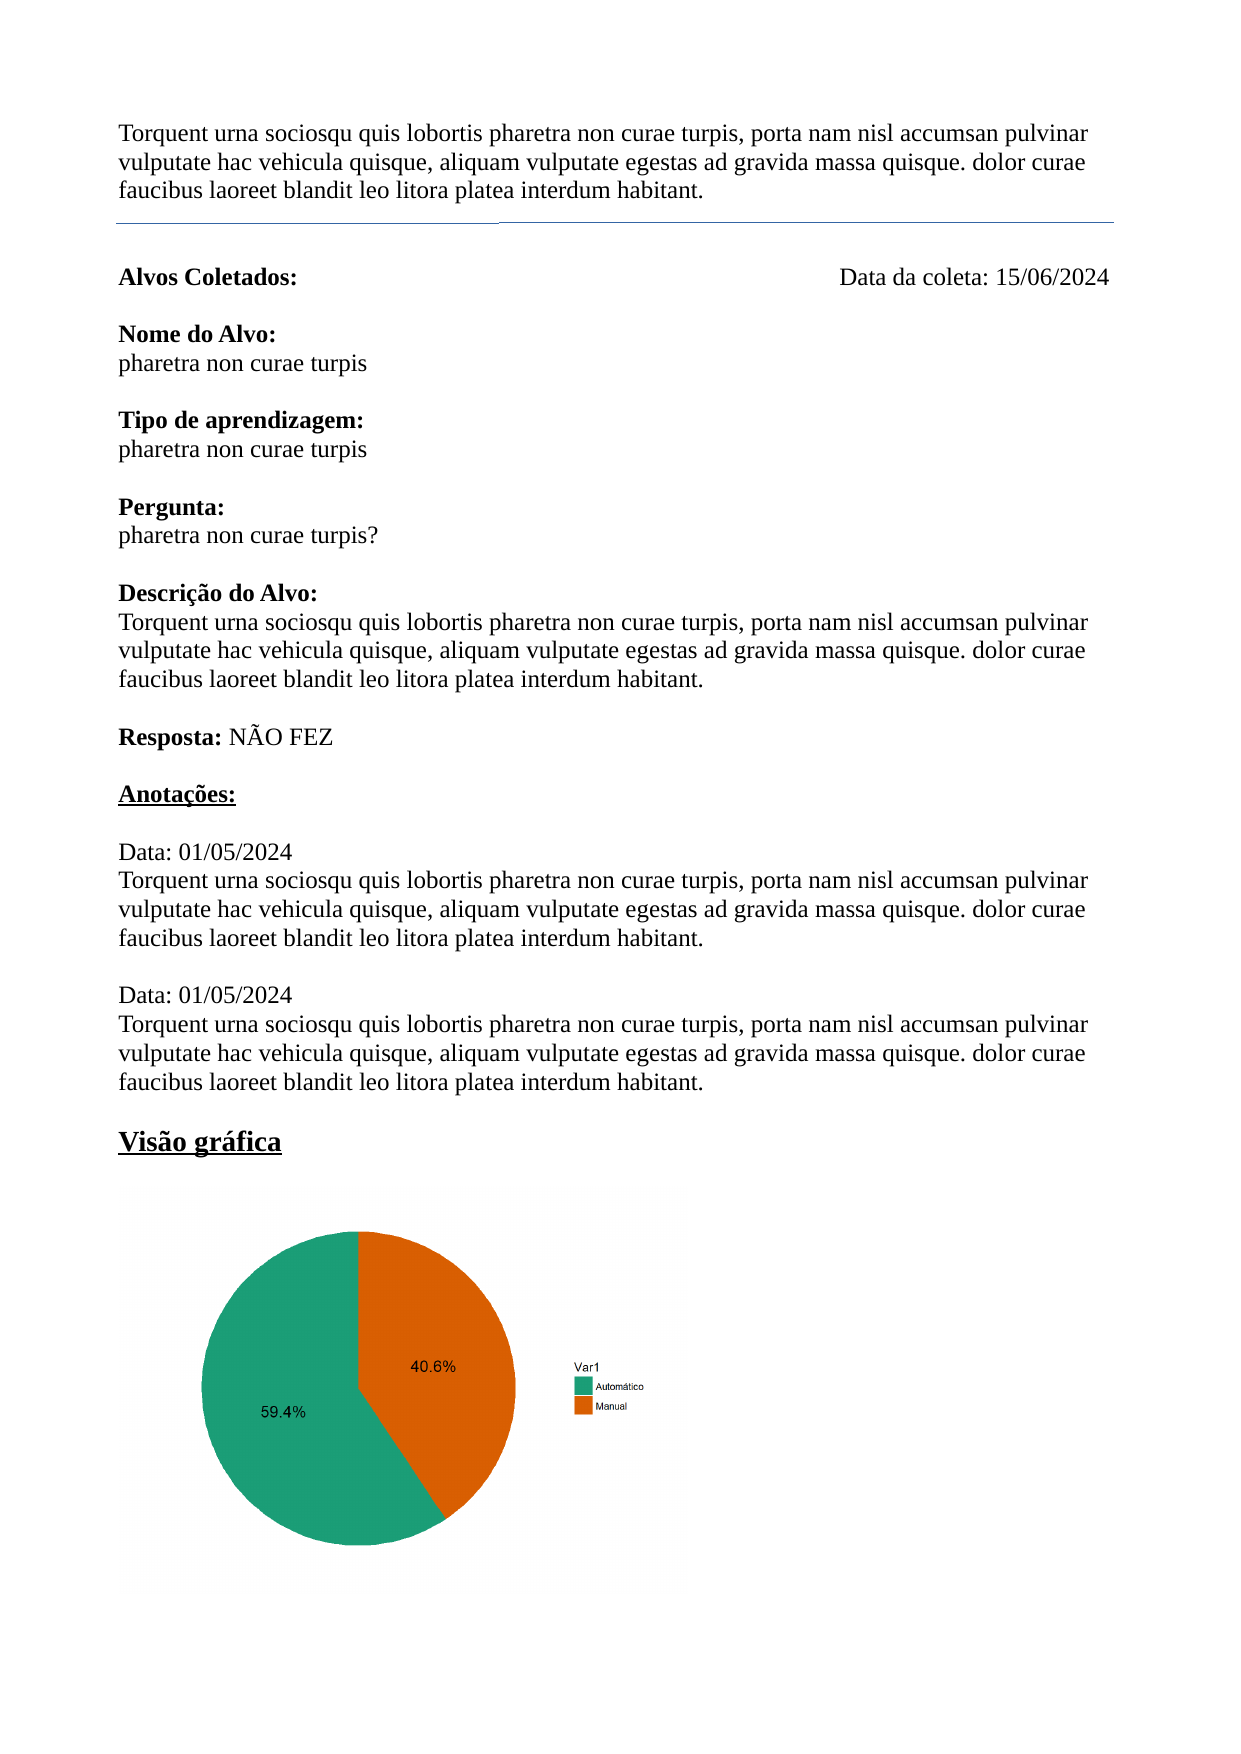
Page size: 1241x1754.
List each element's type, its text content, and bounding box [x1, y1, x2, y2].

text pharetra non curae turpis? [118, 521, 1122, 549]
text pharetra non curae turpis [118, 348, 1122, 377]
text Alvos Coletados: Data da coleta: 15/06/2024 [118, 262, 1122, 291]
text Nome do Alvo: [118, 319, 1122, 348]
text Torquent urna sociosqu quis lobortis pharetra non curae turpis, porta nam nisl accumsan pulvinar vulputate hac vehicula quisque, aliquam vulputate egestas ad gravida massa quisque. dolor curae faucibus laoreet blandit leo litora platea interdum habitant. [118, 607, 1122, 693]
text Resposta: NÃO FEZ [118, 722, 1122, 751]
picture [118, 1186, 689, 1594]
text Torquent urna sociosqu quis lobortis pharetra non curae turpis, porta nam nisl accumsan pulvinar vulputate hac vehicula quisque, aliquam vulputate egestas ad gravida massa quisque. dolor curae faucibus laoreet blandit leo litora platea interdum habitant. [118, 118, 1122, 204]
text Torquent urna sociosqu quis lobortis pharetra non curae turpis, porta nam nisl accumsan pulvinar vulputate hac vehicula quisque, aliquam vulputate egestas ad gravida massa quisque. dolor curae faucibus laoreet blandit leo litora platea interdum habitant. [118, 1009, 1122, 1096]
text Anotações: [118, 779, 1122, 808]
text Visão gráfica [118, 1124, 1122, 1158]
text Pergunta: [118, 492, 1122, 521]
text Data: 01/05/2024 [118, 981, 1122, 1009]
text Tipo de aprendizagem: [118, 406, 1122, 434]
text Descrição do Alvo: [118, 578, 1122, 607]
text Data: 01/05/2024 [118, 837, 1122, 866]
text Torquent urna sociosqu quis lobortis pharetra non curae turpis, porta nam nisl accumsan pulvinar vulputate hac vehicula quisque, aliquam vulputate egestas ad gravida massa quisque. dolor curae faucibus laoreet blandit leo litora platea interdum habitant. [118, 866, 1122, 952]
text pharetra non curae turpis [118, 434, 1122, 463]
